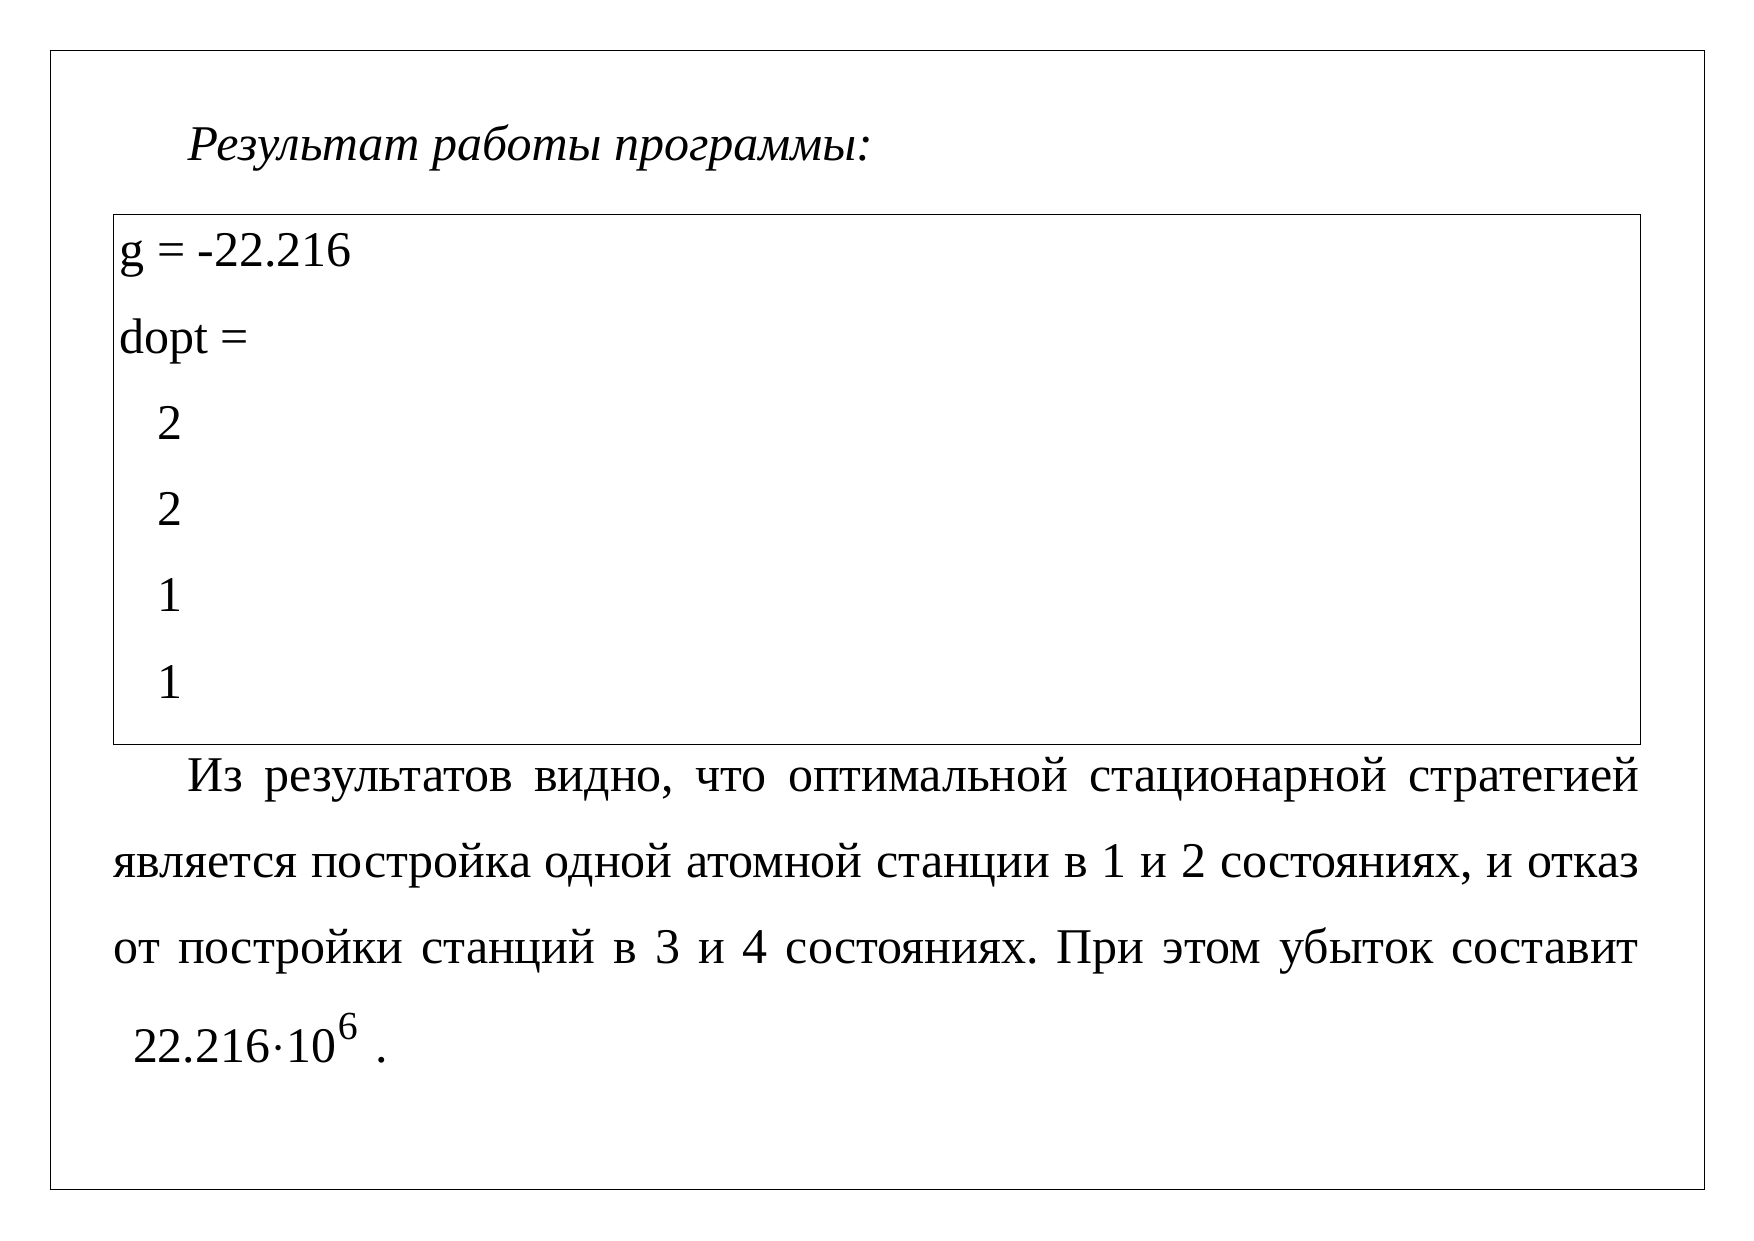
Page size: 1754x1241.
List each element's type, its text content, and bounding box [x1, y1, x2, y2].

table_header g = -22.216 dopt = 2 2 1 1 [114, 215, 1640, 744]
text Из результатов видно, что оптимальной стационарной стратегией является постройка одной атомной станции в 1 и 2 состояниях, и отказ от постройки станций в 3 и 4 состояниях. При этом убыток составит . [113, 745, 1640, 1073]
text Результат работы программы: [113, 113, 1640, 171]
